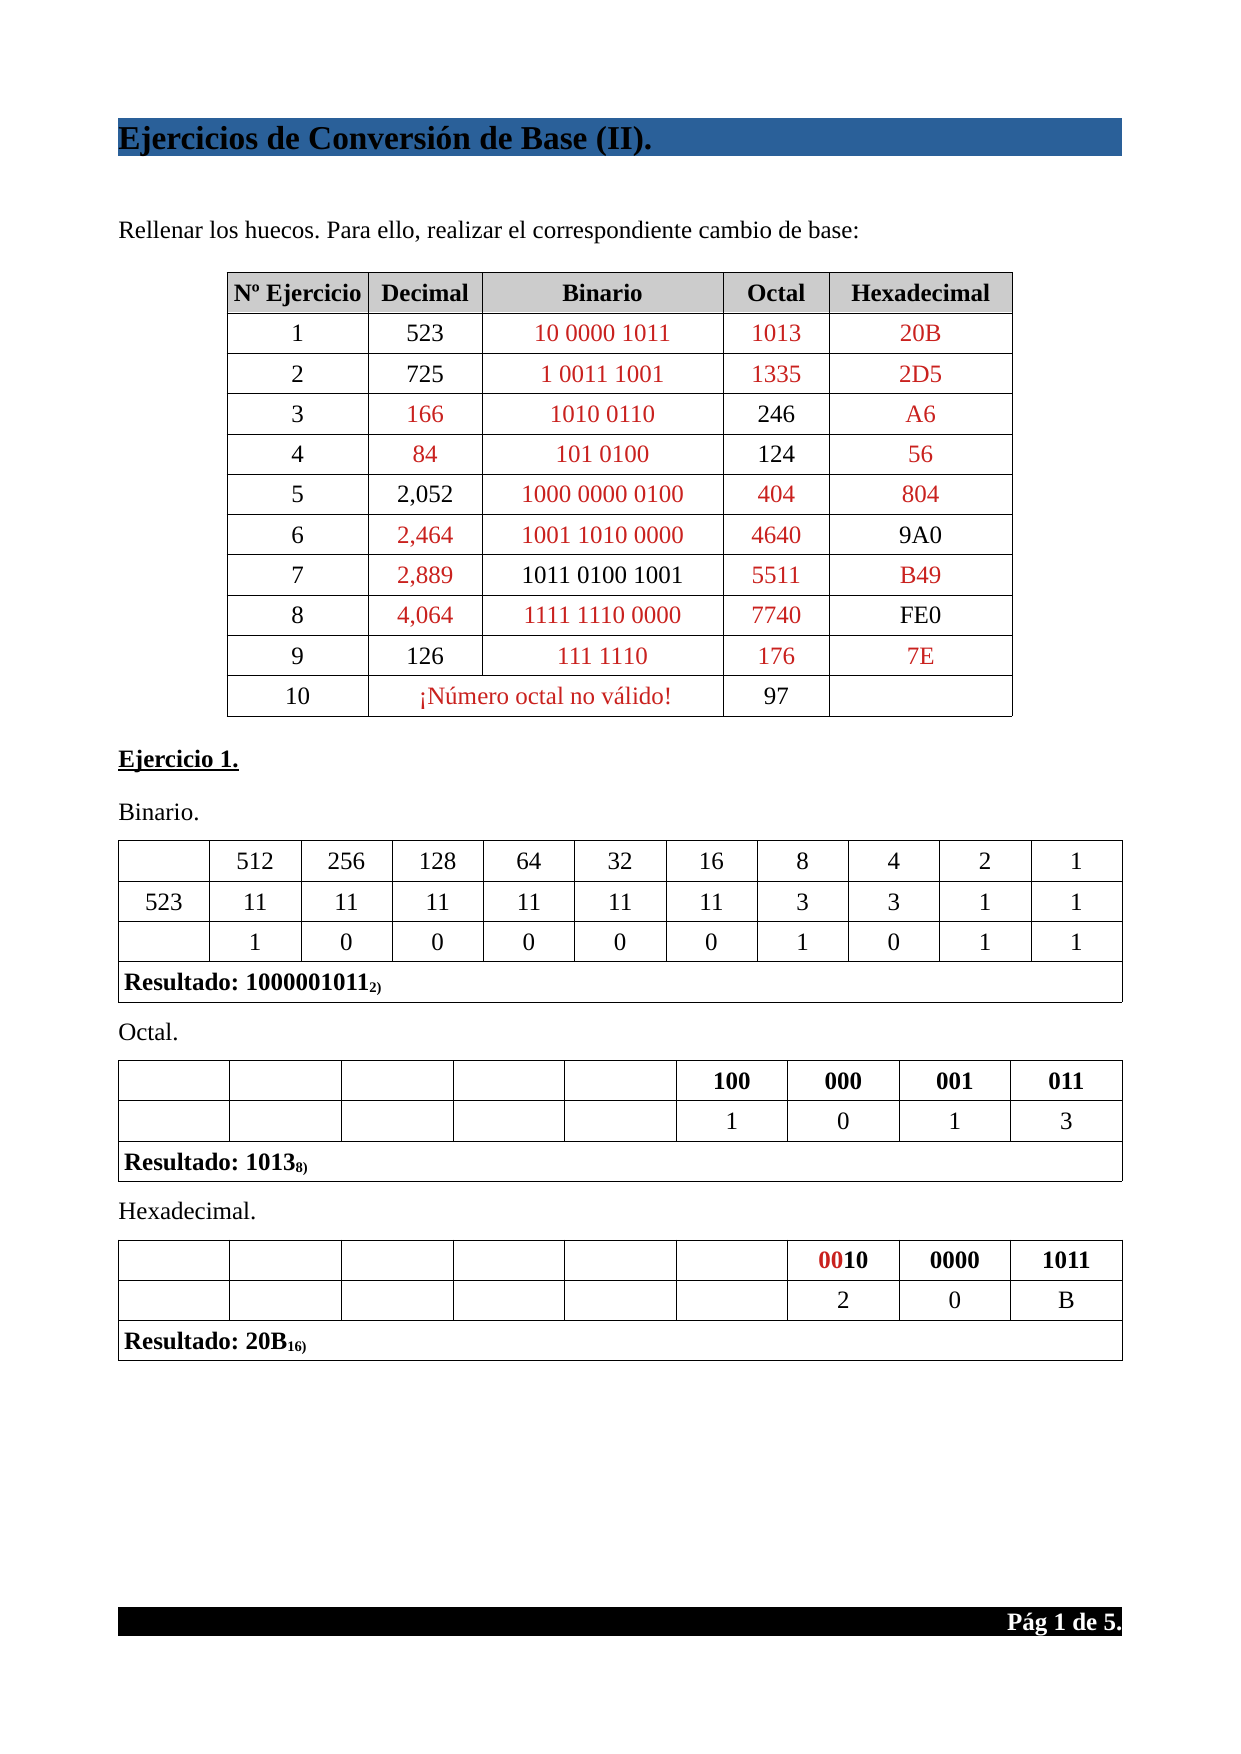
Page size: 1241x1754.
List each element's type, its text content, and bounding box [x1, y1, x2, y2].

table_cell 523 [119, 882, 209, 921]
table_cell 0 [484, 922, 574, 961]
table_cell [230, 1281, 341, 1320]
table_cell FE0 [830, 596, 1012, 635]
table_cell 11 [575, 882, 666, 921]
table_cell 11 [302, 882, 392, 921]
table_header [454, 1061, 564, 1100]
table_cell 111 1110 [483, 636, 723, 675]
table_cell Resultado: 10138) [119, 1142, 1122, 1181]
table_cell 10 [228, 676, 368, 716]
table_cell 0 [575, 922, 666, 961]
table_cell 2 [788, 1281, 899, 1320]
table_header 32 [575, 841, 666, 881]
table_cell 1 0011 1001 [483, 354, 723, 393]
table_cell 4,064 [369, 596, 482, 635]
table_header Nº Ejercicio [228, 273, 368, 312]
table_header 0010 [788, 1241, 899, 1280]
table_cell [342, 1101, 453, 1141]
table_cell 9A0 [830, 515, 1012, 554]
table_header [565, 1061, 676, 1100]
table_cell 0 [393, 922, 483, 961]
table_header 2 [940, 841, 1031, 881]
table_cell 1 [940, 882, 1031, 921]
table_cell [119, 1281, 229, 1320]
table_cell 84 [369, 435, 482, 474]
table_cell 10 0000 1011 [483, 314, 723, 353]
table_cell [119, 922, 209, 961]
table_cell 7E [830, 636, 1012, 675]
table_cell 7740 [724, 596, 829, 635]
table_cell Resultado: 20B16) [119, 1321, 1122, 1360]
table_cell 124 [724, 435, 829, 474]
table_header 1 [1032, 841, 1122, 881]
table_cell 1335 [724, 354, 829, 393]
table_cell 20B [830, 314, 1012, 353]
table_cell 7 [228, 555, 368, 595]
table_cell [565, 1281, 676, 1320]
table_header 8 [758, 841, 848, 881]
table_cell 1 [1032, 882, 1122, 921]
table_cell A6 [830, 394, 1012, 433]
table_cell 2D5 [830, 354, 1012, 393]
table_cell 5511 [724, 555, 829, 595]
table_cell 4 [228, 435, 368, 474]
table_header [119, 841, 209, 881]
table_cell 1011 0100 1001 [483, 555, 723, 595]
table_cell 176 [724, 636, 829, 675]
table_cell 8 [228, 596, 368, 635]
table_cell 1 [677, 1101, 787, 1141]
table_cell 97 [724, 676, 829, 716]
table_cell [565, 1101, 676, 1141]
table_header [230, 1241, 341, 1280]
table_cell 11 [210, 882, 301, 921]
table_cell B [1011, 1281, 1122, 1320]
table_header Hexadecimal [830, 273, 1012, 312]
table_cell 4640 [724, 515, 829, 554]
table_header 16 [667, 841, 757, 881]
table_cell 3 [1011, 1101, 1122, 1141]
table_cell 1111 1110 0000 [483, 596, 723, 635]
table_header Octal [724, 273, 829, 312]
table_header [454, 1241, 564, 1280]
table_cell 101 0100 [483, 435, 723, 474]
table_cell 404 [724, 475, 829, 514]
table_cell 1013 [724, 314, 829, 353]
text Rellenar los huecos. Para ello, realizar el correspondiente cambio de base: [118, 215, 1122, 243]
table_cell 6 [228, 515, 368, 554]
table_cell [230, 1101, 341, 1141]
table_cell 0 [788, 1101, 899, 1141]
table_cell 1 [940, 922, 1031, 961]
table_header Binario [483, 273, 723, 312]
table_header 1011 [1011, 1241, 1122, 1280]
table_header 000 [788, 1061, 899, 1100]
table_cell 1 [900, 1101, 1010, 1141]
table_cell 725 [369, 354, 482, 393]
table_header [565, 1241, 676, 1280]
table_header [119, 1061, 229, 1100]
table_cell 523 [369, 314, 482, 353]
table_cell 2,464 [369, 515, 482, 554]
table_cell 1 [758, 922, 848, 961]
table_cell 5 [228, 475, 368, 514]
table_cell ¡Número octal no válido! [369, 676, 723, 716]
table_header [230, 1061, 341, 1100]
table_cell 1 [1032, 922, 1122, 961]
table_header 001 [900, 1061, 1010, 1100]
table_cell [830, 676, 1012, 716]
table_cell [454, 1101, 564, 1141]
table_cell 0 [302, 922, 392, 961]
table_cell 56 [830, 435, 1012, 474]
table_cell Resultado: 10000010112) [119, 962, 1122, 1002]
table_cell 166 [369, 394, 482, 433]
table_cell 3 [849, 882, 939, 921]
table_header Decimal [369, 273, 482, 312]
table_header [342, 1241, 453, 1280]
table_header 4 [849, 841, 939, 881]
table_cell [119, 1101, 229, 1141]
table_header [119, 1241, 229, 1280]
text Hexadecimal. [118, 1196, 1122, 1225]
table_header [342, 1061, 453, 1100]
table_cell 1 [210, 922, 301, 961]
table_header 100 [677, 1061, 787, 1100]
table_header 0000 [900, 1241, 1010, 1280]
table_cell 0 [667, 922, 757, 961]
table_cell 804 [830, 475, 1012, 514]
table_cell 1 [228, 314, 368, 353]
table_cell 1001 1010 0000 [483, 515, 723, 554]
table_cell 0 [849, 922, 939, 961]
table_cell 3 [758, 882, 848, 921]
table_cell 1000 0000 0100 [483, 475, 723, 514]
text Ejercicio 1. [118, 744, 1122, 773]
table_cell 2 [228, 354, 368, 393]
text Binario. [118, 797, 1122, 826]
table_cell 11 [667, 882, 757, 921]
table_cell 2,052 [369, 475, 482, 514]
table_header 512 [210, 841, 301, 881]
table_cell [342, 1281, 453, 1320]
table_cell [454, 1281, 564, 1320]
table_header 256 [302, 841, 392, 881]
table_cell 1010 0110 [483, 394, 723, 433]
table_cell 9 [228, 636, 368, 675]
table_cell 3 [228, 394, 368, 433]
table_header 128 [393, 841, 483, 881]
table_cell 0 [900, 1281, 1010, 1320]
table_cell 11 [484, 882, 574, 921]
table_header 64 [484, 841, 574, 881]
table_cell 246 [724, 394, 829, 433]
table_cell B49 [830, 555, 1012, 595]
table_cell 126 [369, 636, 482, 675]
table_cell [677, 1281, 787, 1320]
table_header [677, 1241, 787, 1280]
table_header 011 [1011, 1061, 1122, 1100]
table_cell 11 [393, 882, 483, 921]
table_cell 2,889 [369, 555, 482, 595]
